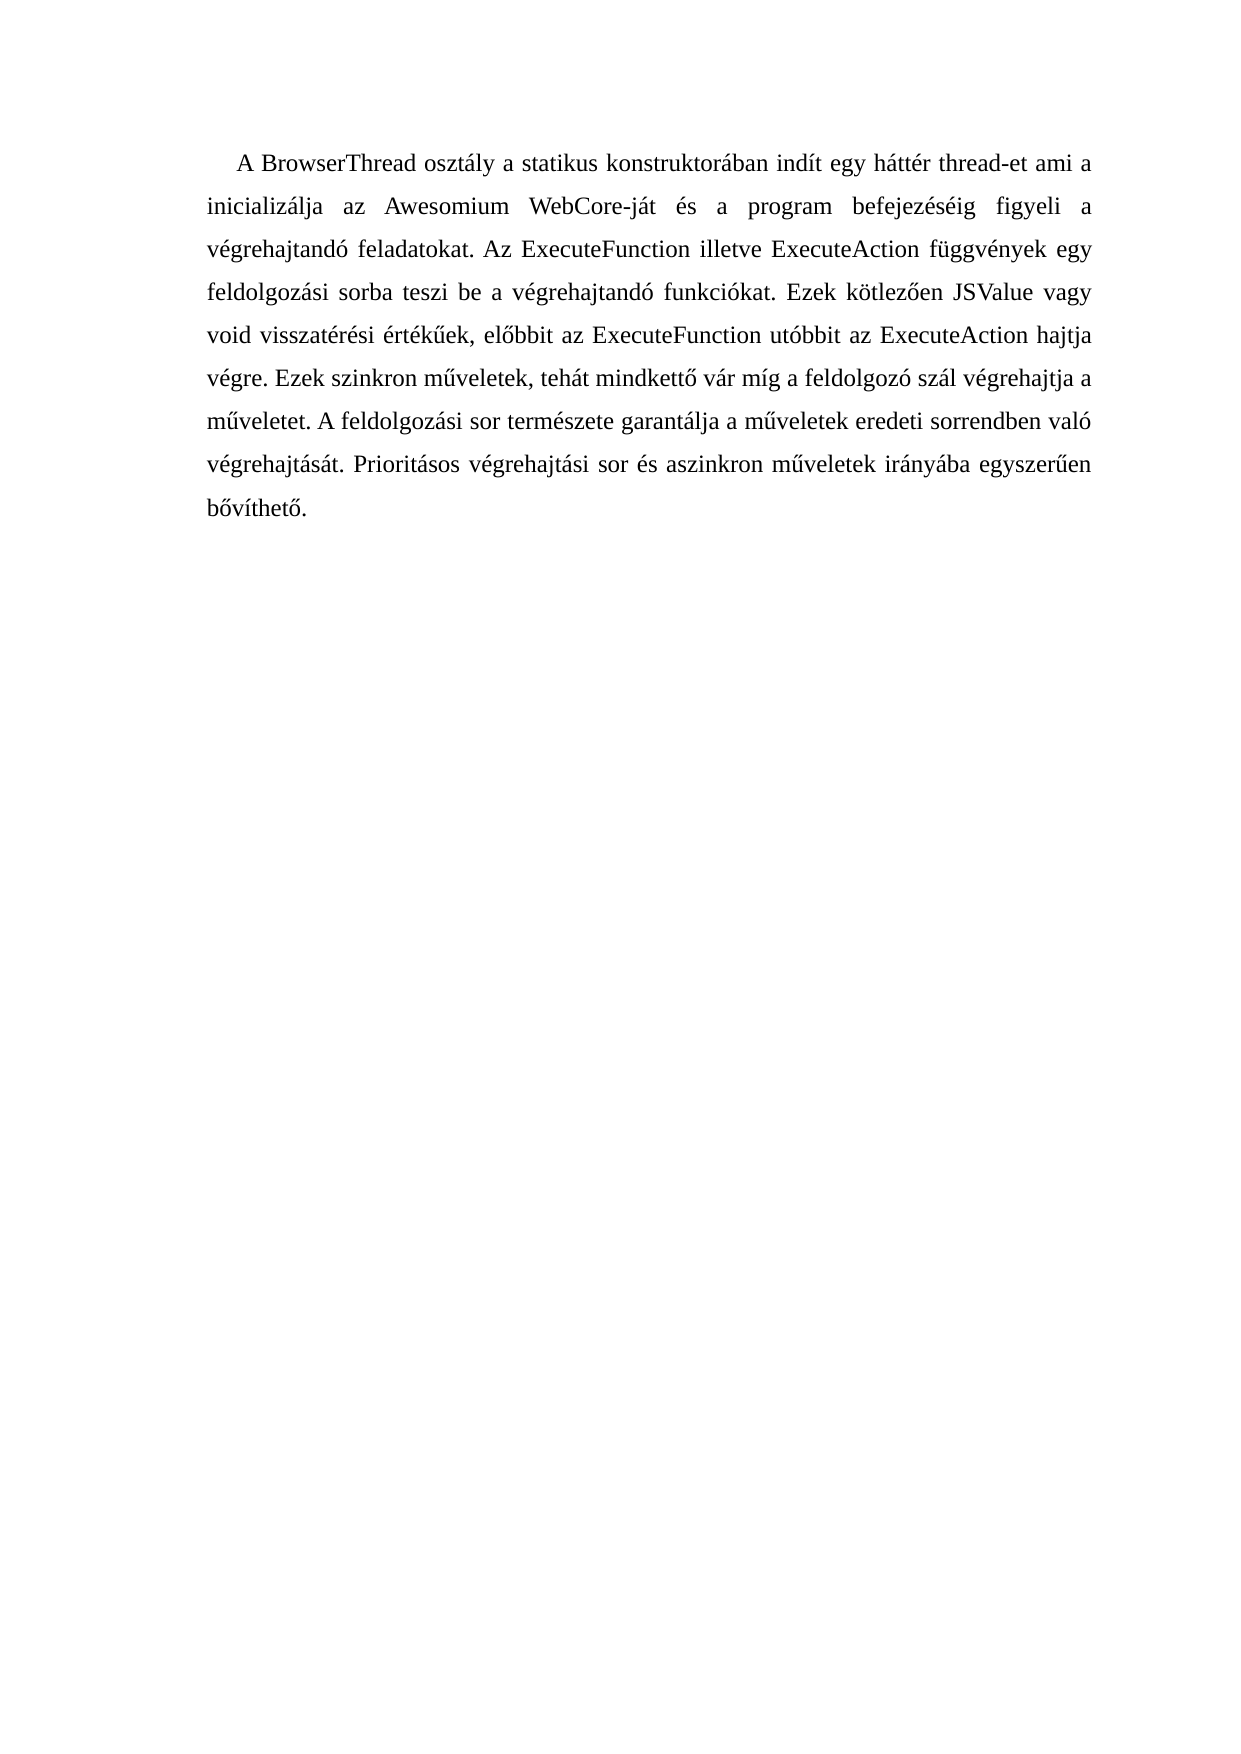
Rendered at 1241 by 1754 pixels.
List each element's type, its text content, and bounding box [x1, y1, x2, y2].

text A BrowserThread osztály a statikus konstruktorában indít egy háttér thread-et ami a inicializálja az Awesomium WebCore-ját és a program befejezéséig figyeli a végrehajtandó feladatokat. Az ExecuteFunction illetve ExecuteAction függvények egy feldolgozási sorba teszi be a végrehajtandó funkciókat. Ezek kötlezően JSValue vagy void visszatérési értékűek, előbbit az ExecuteFunction utóbbit az ExecuteAction hajtja végre. Ezek szinkron műveletek, tehát mindkettő vár míg a feldolgozó szál végrehajtja a műveletet. A feldolgozási sor természete garantálja a műveletek eredeti sorrendben való végrehajtását. Prioritásos végrehajtási sor és aszinkron műveletek irányába egyszerűen bővíthető. [207, 148, 1093, 521]
